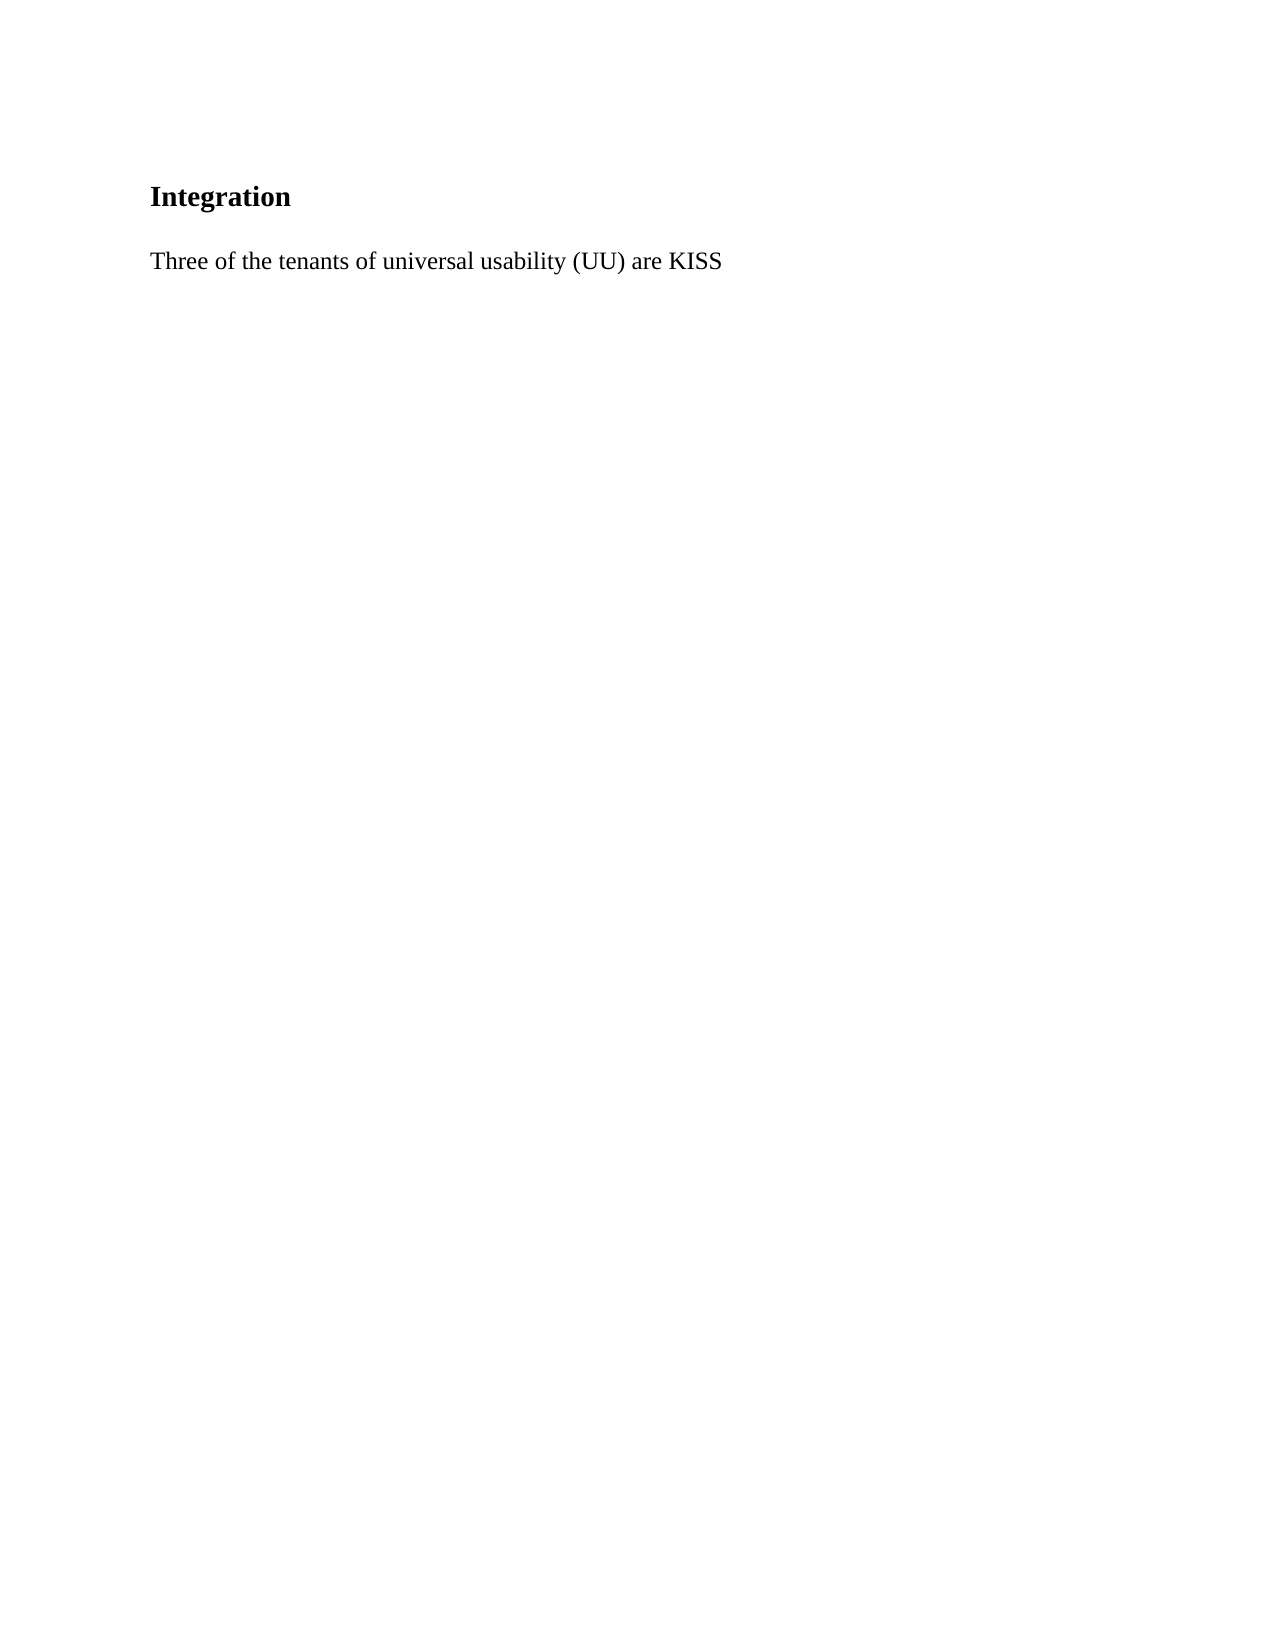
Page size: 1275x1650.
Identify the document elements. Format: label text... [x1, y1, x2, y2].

text Three of the tenants of universal usability (UU) are KISS [150, 246, 1125, 274]
text Integration [150, 179, 1125, 212]
